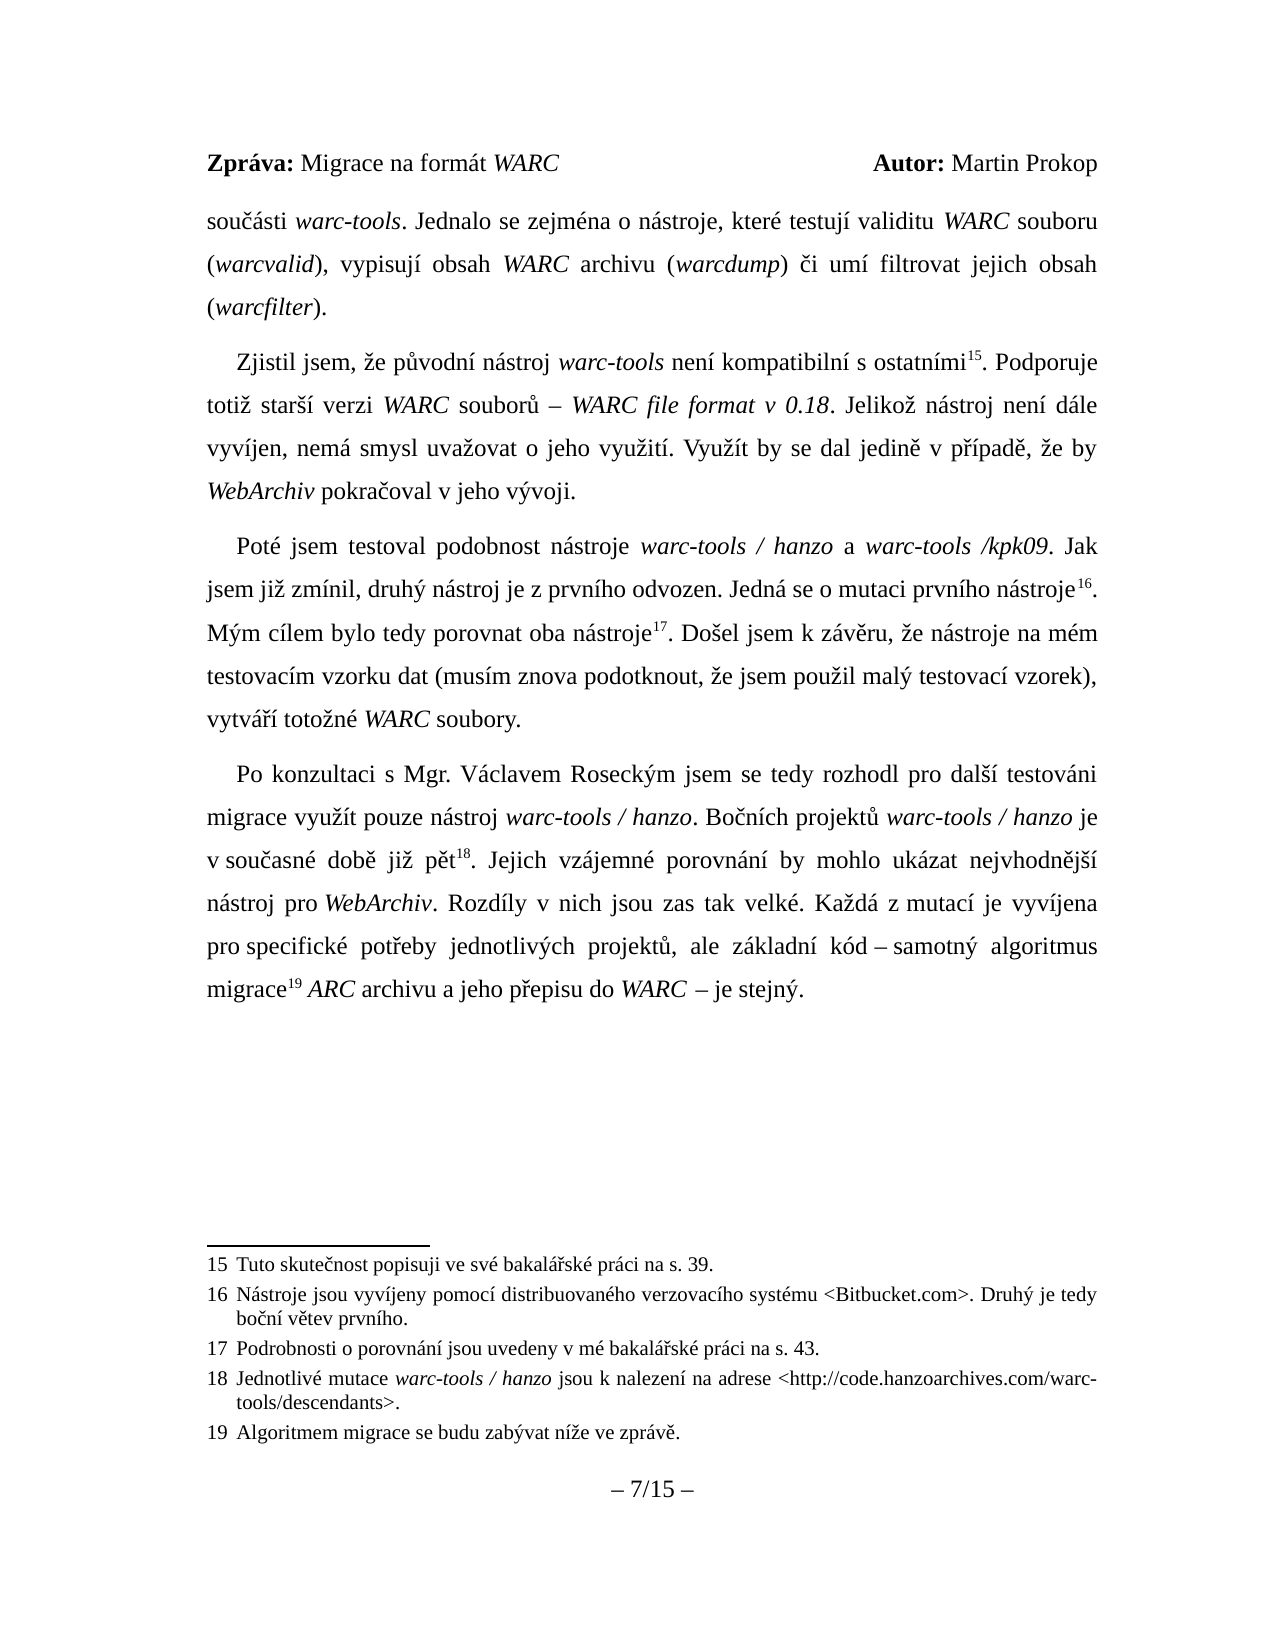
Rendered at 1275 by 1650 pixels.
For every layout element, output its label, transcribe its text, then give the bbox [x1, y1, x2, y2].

text Poté jsem testoval podobnost nástroje warc-tools / hanzo a warc-tools /kpk09. Jak jsem již zmínil, druhý nástroj je z prvního odvozen. Jedná se o mutaci prvního nástroje. Mým cílem bylo tedy porovnat oba nástroje. Došel jsem k závěru, že nástroje na mém testovacím vzorku dat (musím znova podotknout, že jsem použil malý testovací vzorek), vytváří totožné WARC soubory. [207, 531, 1098, 733]
text Po konzultaci s Mgr. Václavem Roseckým jsem se tedy rozhodl pro další testováni migrace využít pouze nástroj warc-tools / hanzo. Bočních projektů warc-tools / hanzo je v současné době již pět. Jejich vzájemné porovnání by mohlo ukázat nejvhodnější nástroj pro WebArchiv. Rozdíly v nich jsou zas tak velké. Každá z mutací je vyvíjena pro specifické potřeby jednotlivých projektů, ale základní kód – samotný algoritmus migrace ARC archivu a jeho přepisu do WARC – je stejný. [207, 759, 1098, 1003]
text Tuto skutečnost popisuji ve své bakalářské práci na s. 39. [207, 1252, 1098, 1276]
text součásti warc-tools. Jednalo se zejména o nástroje, které testují validitu WARC souboru (warcvalid), vypisují obsah WARC archivu (warcdump) či umí filtrovat jejich obsah (warcfilter). [207, 206, 1098, 321]
text Jednotlivé mutace warc-tools / hanzo jsou k nalezení na adrese <http://code.hanzoarchives.com/warc-tools/descendants>. [207, 1366, 1098, 1414]
text Algoritmem migrace se budu zabývat níže ve zprávě. [207, 1420, 1098, 1444]
text Podrobnosti o porovnání jsou uvedeny v mé bakalářské práci na s. 43. [207, 1336, 1098, 1360]
text Nástroje jsou vyvíjeny pomocí distribuovaného verzovacího systému <Bitbucket.com>. Druhý je tedy boční větev prvního. [207, 1282, 1098, 1330]
text Zjistil jsem, že původní nástroj warc-tools není kompatibilní s ostatními. Podporuje totiž starší verzi WARC souborů – WARC file format v 0.18. Jelikož nástroj není dále vyvíjen, nemá smysl uvažovat o jeho využití. Využít by se dal jedině v případě, že by WebArchiv pokračoval v jeho vývoji. [207, 347, 1098, 505]
